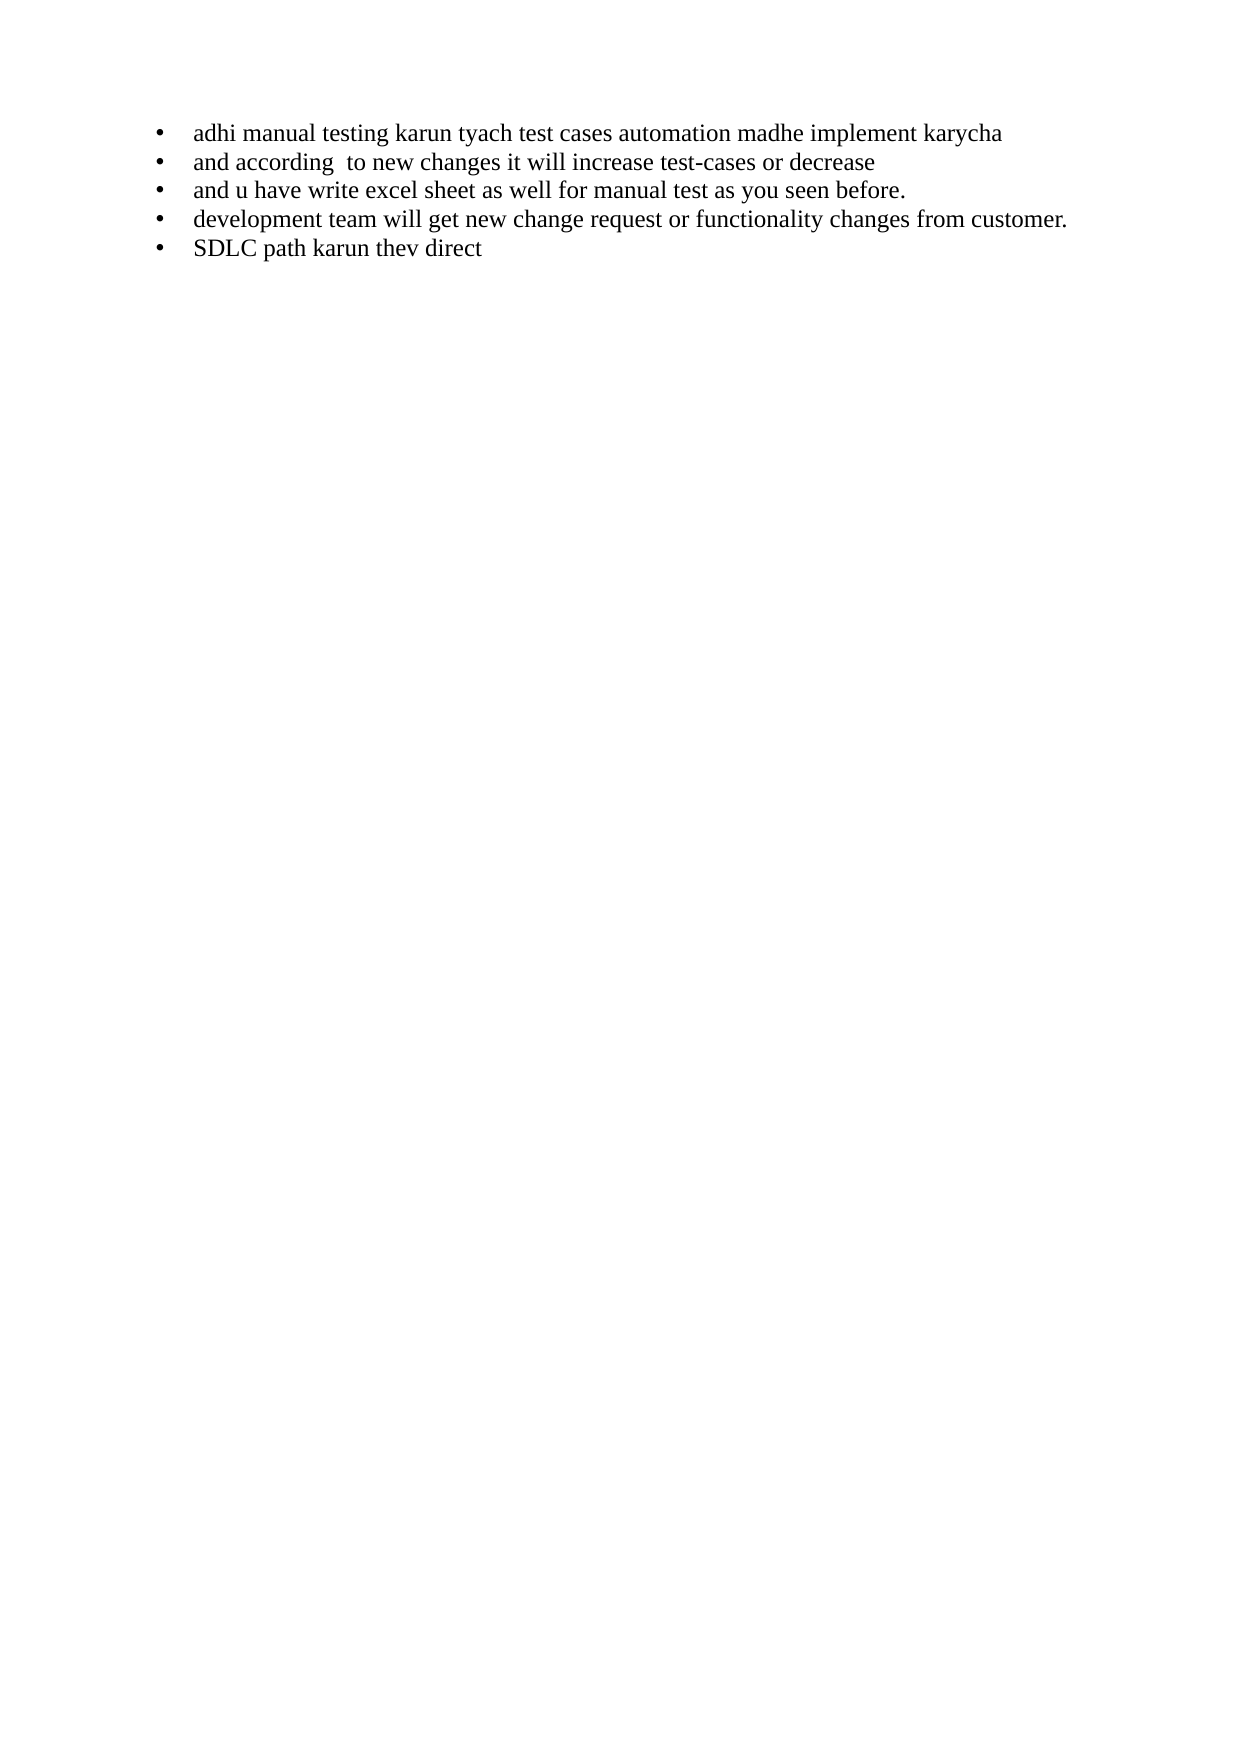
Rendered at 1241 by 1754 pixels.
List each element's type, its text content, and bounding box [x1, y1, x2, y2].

list SDLC path karun thev direct [156, 233, 1122, 262]
list and according to new changes it will increase test-cases or decrease [156, 147, 1122, 176]
list adhi manual testing karun tyach test cases automation madhe implement karycha [156, 118, 1122, 147]
list and u have write excel sheet as well for manual test as you seen before. [156, 176, 1122, 204]
list development team will get new change request or functionality changes from customer. [156, 204, 1122, 233]
